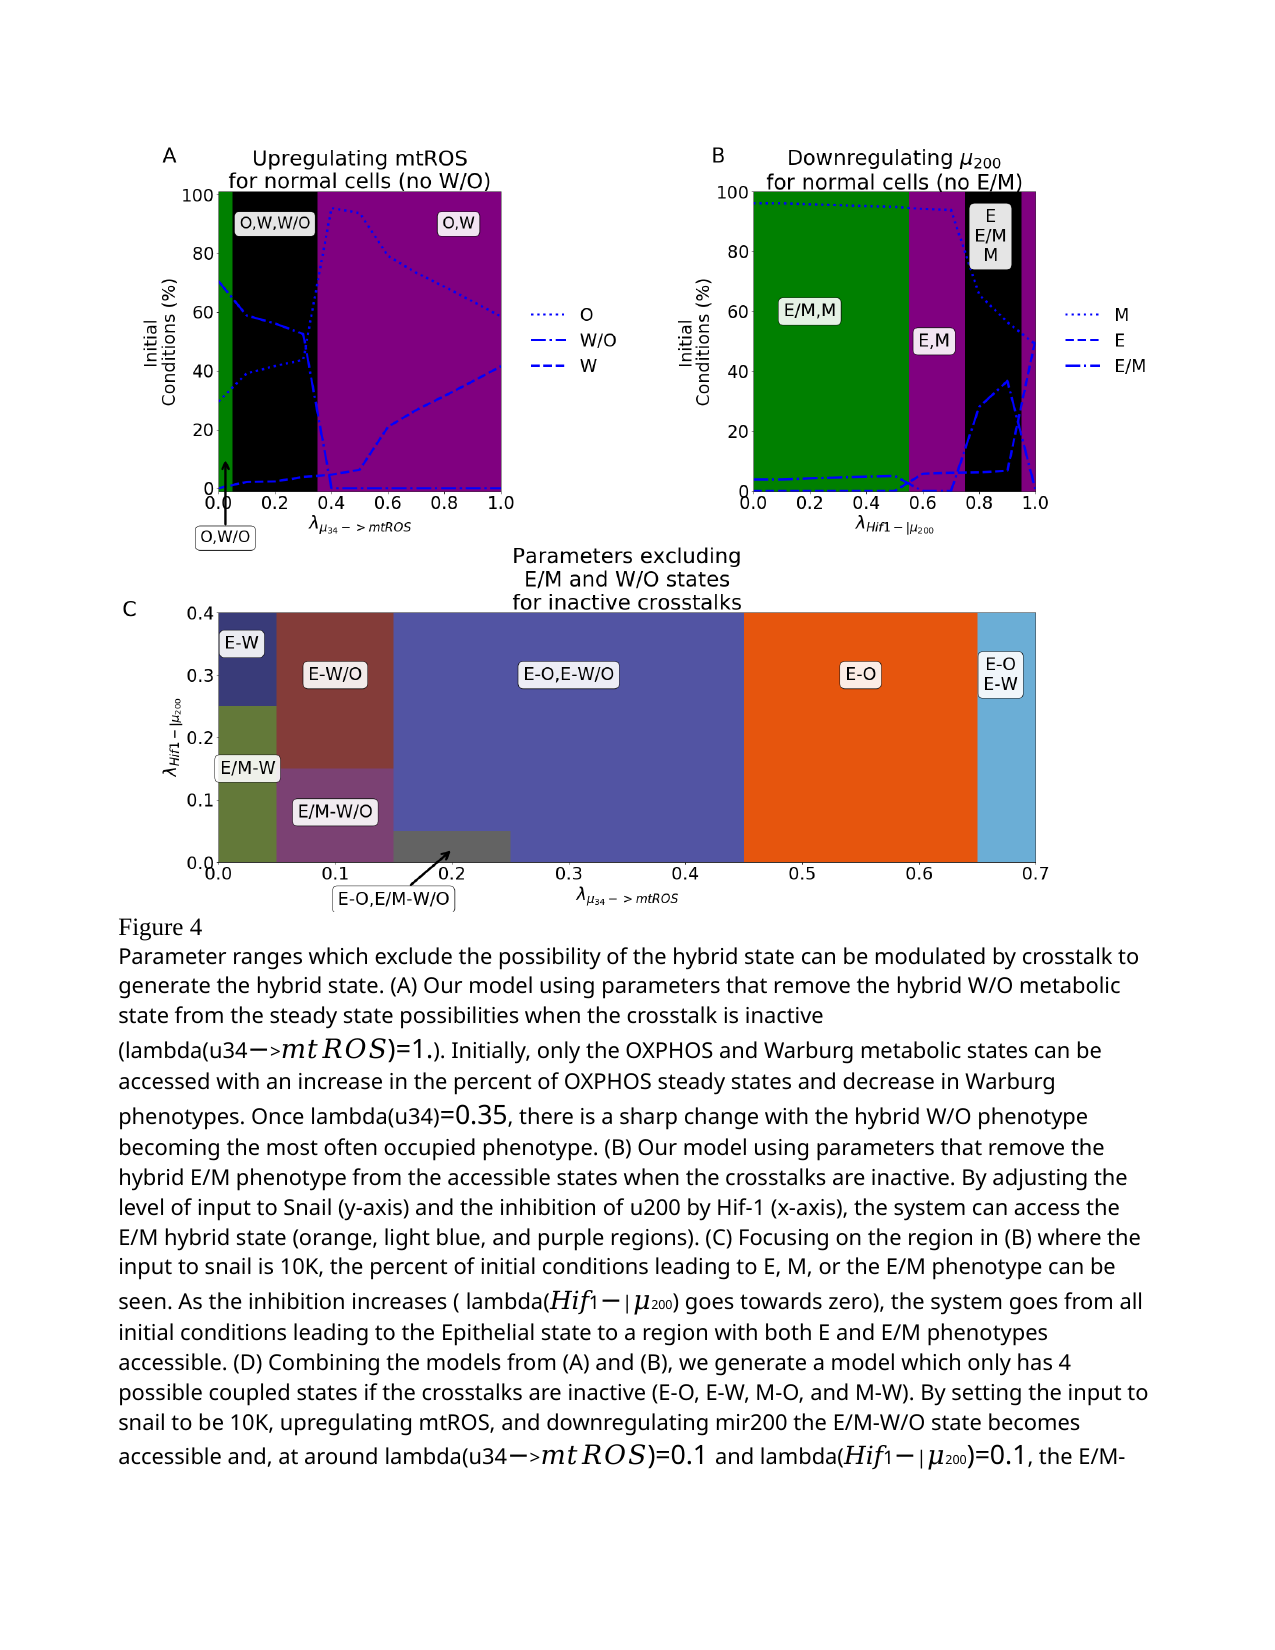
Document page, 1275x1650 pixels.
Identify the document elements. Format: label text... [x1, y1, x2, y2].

text Parameter ranges which exclude the possibility of the hybrid state can be modulated by crosstalk to generate the hybrid state. (A) Our model using parameters that remove the hybrid W/O metabolic state from the steady state possibilities when the crosstalk is inactive (lambda(u34−>𝑚𝑡𝑅𝑂𝑆)=1.). Initially, only the OXPHOS and Warburg metabolic states can be accessed with an increase in the percent of OXPHOS steady states and decrease in Warburg phenotypes. Once lambda(u34)=0.35, there is a sharp change with the hybrid W/O phenotype becoming the most often occupied phenotype. (B) Our model using parameters that remove the hybrid E/M phenotype from the accessible states when the crosstalks are inactive. By adjusting the level of input to Snail (y-axis) and the inhibition of u200 by Hif-1 (x-axis), the system can access the E/M hybrid state (orange, light blue, and purple regions). (C) Focusing on the region in (B) where the input to snail is 10K, the percent of initial conditions leading to E, M, or the E/M phenotype can be seen. As the inhibition increases ( lambda(𝐻𝑖𝑓1−|𝜇200) goes towards zero), the system goes from all initial conditions leading to the Epithelial state to a region with both E and E/M phenotypes accessible. (D) Combining the models from (A) and (B), we generate a model which only has 4 possible coupled states if the crosstalks are inactive (E-O, E-W, M-O, and M-W). By setting the input to snail to be 10K, upregulating mtROS, and downregulating mir200 the E/M-W/O state becomes accessible and, at around lambda(u34−>𝑚𝑡𝑅𝑂𝑆)=0.1 and lambda(𝐻𝑖𝑓1−|𝜇200)=0.1, the E/M- [118, 941, 1157, 1472]
picture [118, 118, 1157, 912]
text Figure 4 [118, 912, 1157, 941]
